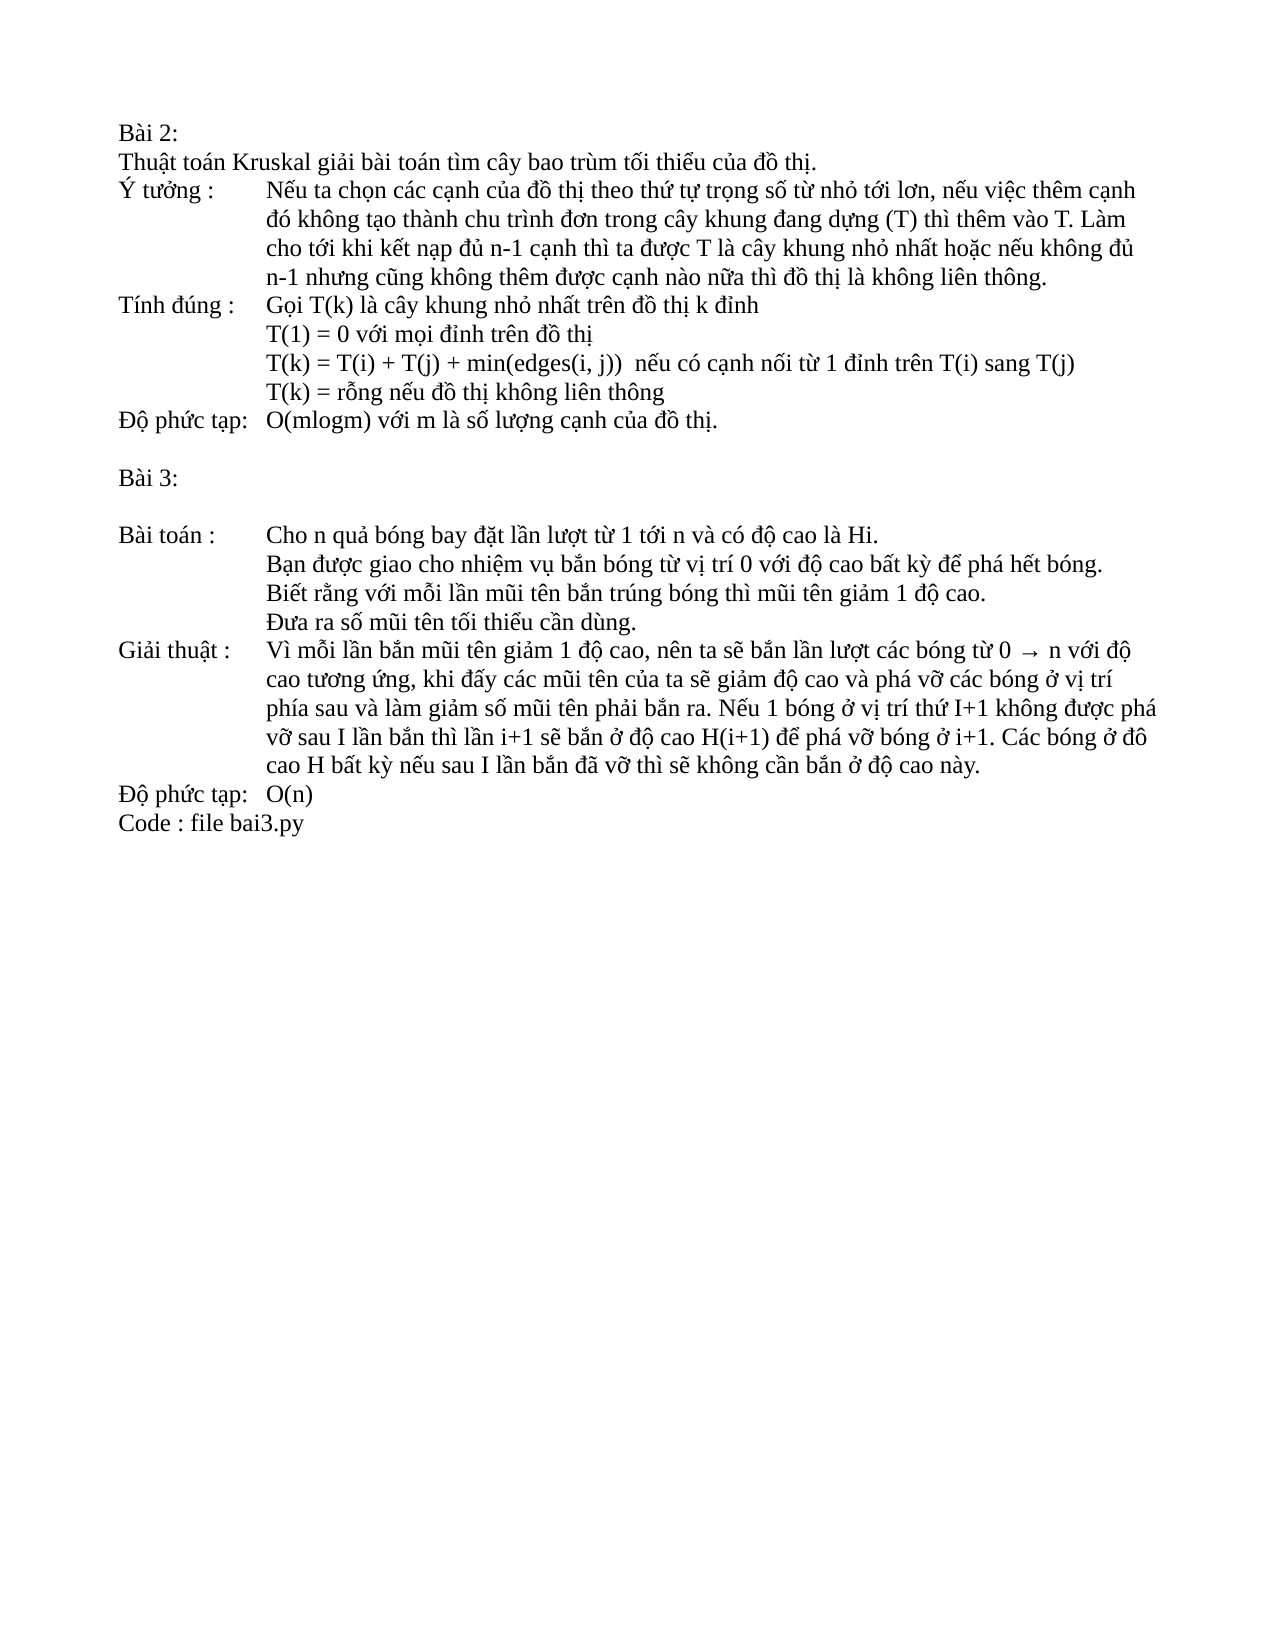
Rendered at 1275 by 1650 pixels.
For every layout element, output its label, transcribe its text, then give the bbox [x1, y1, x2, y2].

text Code : file bai3.py [118, 808, 1157, 837]
text T(k) = rỗng nếu đồ thị không liên thông [118, 377, 1157, 406]
text Thuật toán Kruskal giải bài toán tìm cây bao trùm tối thiểu của đồ thị. [118, 147, 1157, 176]
text Bài 3: [118, 463, 1157, 492]
text T(1) = 0 với mọi đỉnh trên đồ thị T(k) = T(i) + T(j) + min(edges(i, j)) nếu có cạnh nối từ 1 đỉnh trên T(i) sang T(j) [118, 319, 1157, 377]
text Đưa ra số mũi tên tối thiểu cần dùng. [118, 607, 1157, 636]
text Độ phức tạp: O(n) [118, 779, 1157, 808]
text Giải thuật : Vì mỗi lần bắn mũi tên giảm 1 độ cao, nên ta sẽ bắn lần lượt các bóng từ 0 → n với độ cao tương ứng, khi đấy các mũi tên của ta sẽ giảm độ cao và phá vỡ các bóng ở vị trí phía sau và làm giảm số mũi tên phải bắn ra. Nếu 1 bóng ở vị trí thứ I+1 không được phá vỡ sau I lần bắn thì lần i+1 sẽ bắn ở độ cao H(i+1) để phá vỡ bóng ở i+1. Các bóng ở đô cao H bất kỳ nếu sau I lần bắn đã vỡ thì sẽ không cần bắn ở độ cao này. [118, 636, 1157, 779]
text Bạn được giao cho nhiệm vụ bắn bóng từ vị trí 0 với độ cao bất kỳ để phá hết bóng. [118, 549, 1157, 578]
text Ý tưởng : Nếu ta chọn các cạnh của đồ thị theo thứ tự trọng số từ nhỏ tới lơn, nếu việc thêm cạnh đó không tạo thành chu trình đơn trong cây khung đang dựng (T) thì thêm vào T. Làm cho tới khi kết nạp đủ n-1 cạnh thì ta được T là cây khung nhỏ nhất hoặc nếu không đủ n-1 nhưng cũng không thêm được cạnh nào nữa thì đồ thị là không liên thông. [118, 176, 1157, 291]
text Tính đúng : Gọi T(k) là cây khung nhỏ nhất trên đồ thị k đỉnh [118, 291, 1157, 319]
text Biết rằng với mỗi lần mũi tên bắn trúng bóng thì mũi tên giảm 1 độ cao. [118, 578, 1157, 607]
text Bài toán : Cho n quả bóng bay đặt lần lượt từ 1 tới n và có độ cao là Hi. [118, 521, 1157, 549]
text Bài 2: [118, 118, 1157, 147]
text Độ phức tạp: O(mlogm) với m là số lượng cạnh của đồ thị. [118, 406, 1157, 434]
